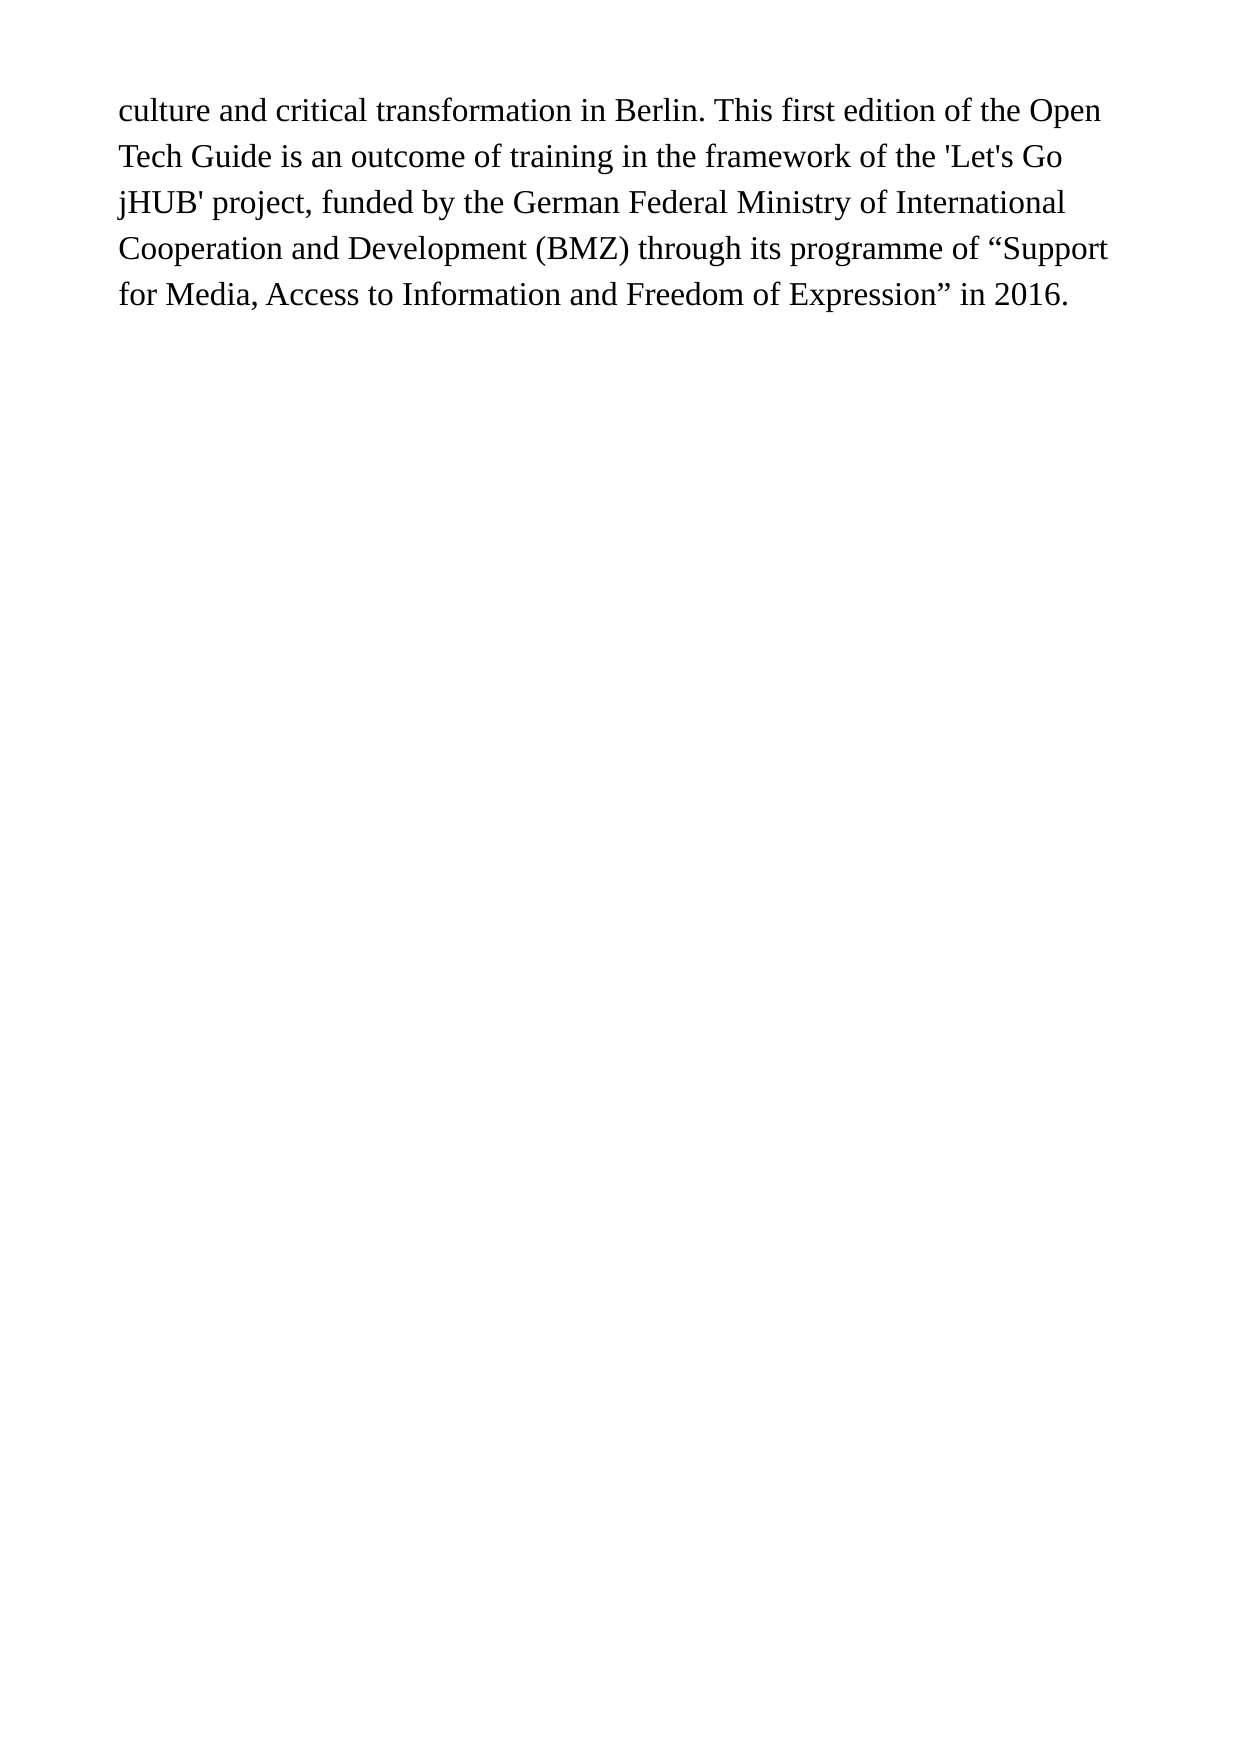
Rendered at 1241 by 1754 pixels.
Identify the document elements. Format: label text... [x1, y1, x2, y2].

text culture and critical transformation in Berlin. This first edition of the Open Tech Guide is an outcome of training in the framework of the 'Let's Go jHUB' project, funded by the German Federal Ministry of International Cooperation and Development (BMZ) through its programme of “Support for Media, Access to Information and Freedom of Expression” in 2016. [118, 90, 1122, 312]
